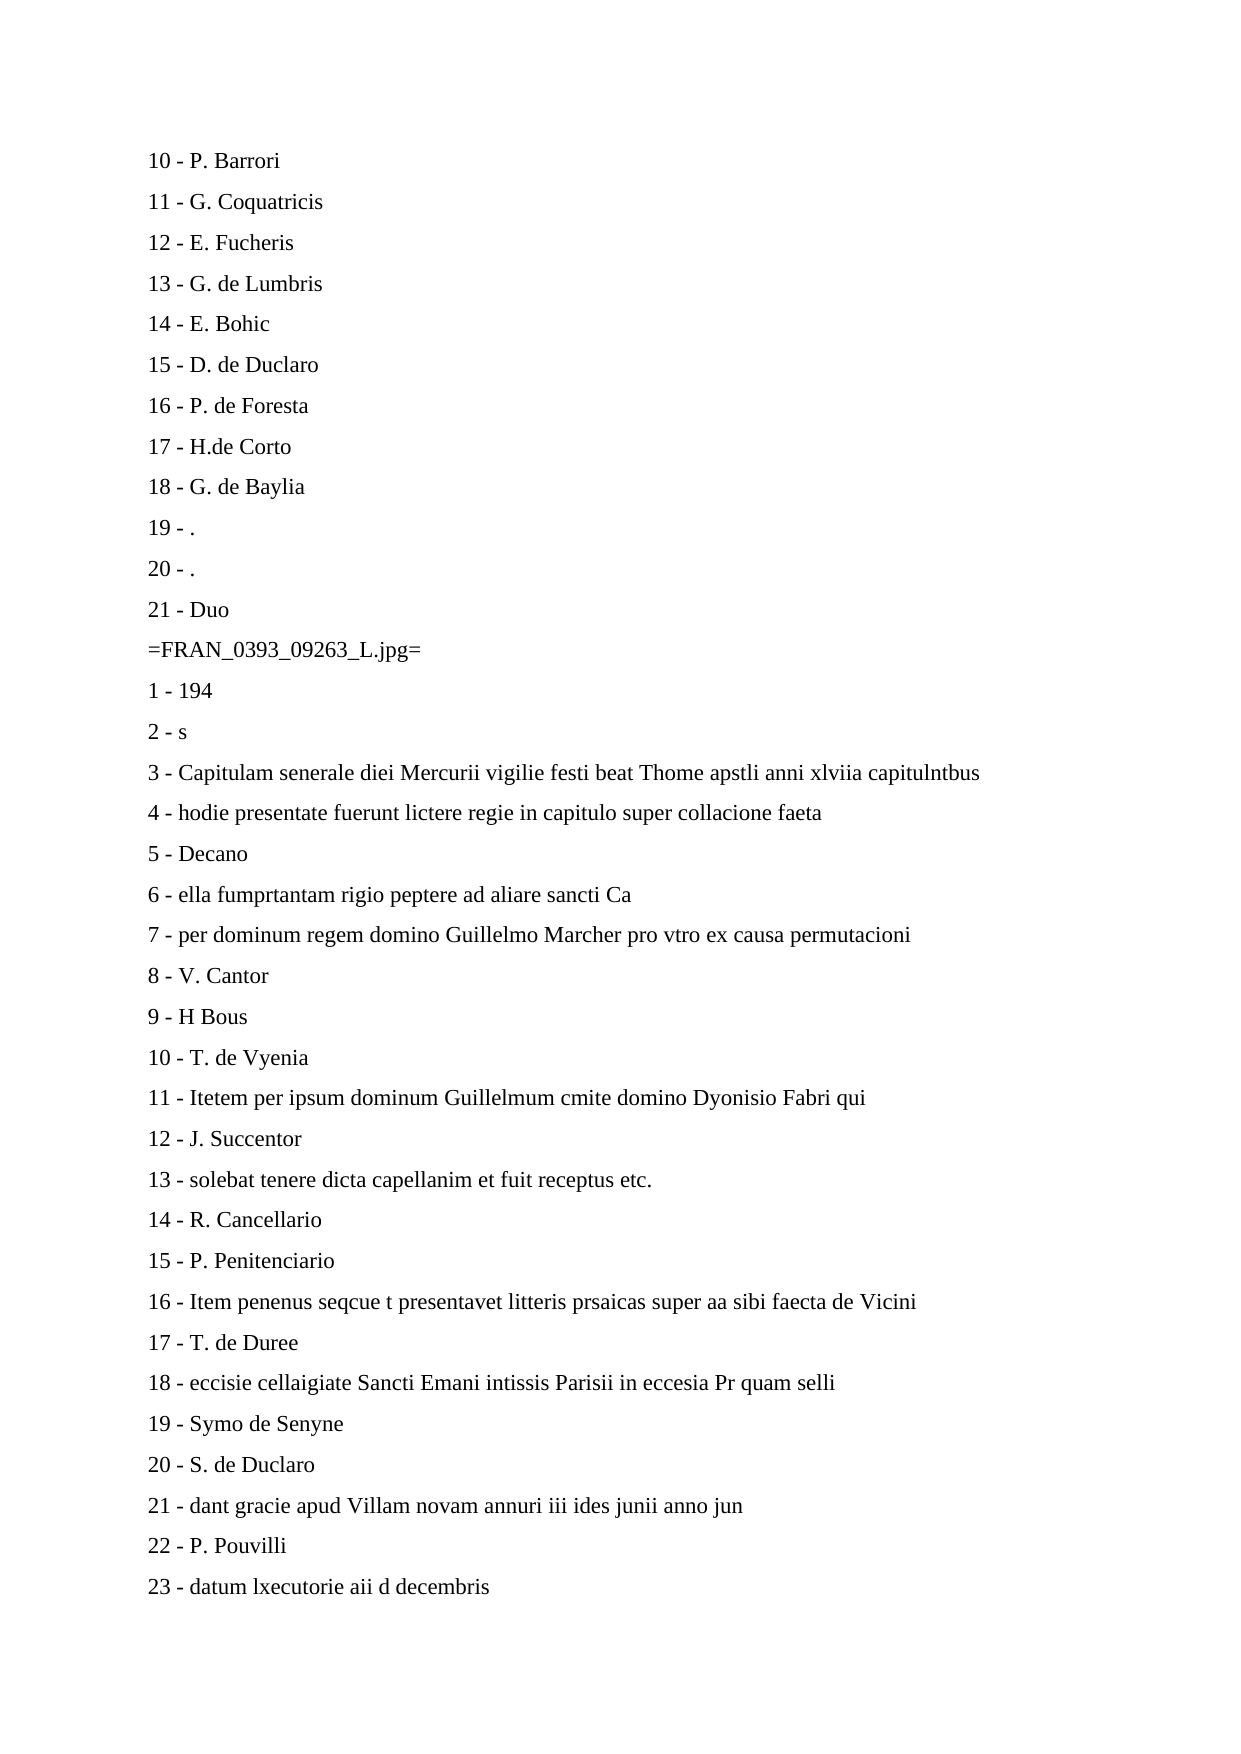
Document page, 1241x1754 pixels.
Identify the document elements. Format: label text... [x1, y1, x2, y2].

text 21 - dant gracie apud Villam novam annuri iii ides junii anno jun [148, 1492, 1093, 1518]
text 11 - G. Coquatricis [148, 188, 1093, 215]
text 1 - 194 [148, 677, 1093, 703]
text 20 - . [148, 555, 1093, 581]
text 19 - . [148, 514, 1093, 541]
text 15 - D. de Duclaro [148, 351, 1093, 378]
text 15 - P. Penitenciario [148, 1247, 1093, 1274]
text 20 - S. de Duclaro [148, 1451, 1093, 1477]
text 12 - E. Fucheris [148, 229, 1093, 255]
text 19 - Symo de Senyne [148, 1410, 1093, 1437]
text 3 - Capitulam senerale diei Mercurii vigilie festi beat Thome apstli anni xlviia capitulntbus [148, 758, 1093, 785]
text 13 - solebat tenere dicta capellanim et fuit receptus etc. [148, 1166, 1093, 1192]
text 2 - s [148, 718, 1093, 744]
text 12 - J. Succentor [148, 1125, 1093, 1151]
text 14 - R. Cancellario [148, 1207, 1093, 1233]
text 7 - per dominum regem domino Guillelmo Marcher pro vtro ex causa permutacioni [148, 921, 1093, 948]
text 6 - ella fumprtantam rigio peptere ad aliare sancti Ca [148, 881, 1093, 907]
text 18 - G. de Baylia [148, 473, 1093, 500]
text 11 - Itetem per ipsum dominum Guillelmum cmite domino Dyonisio Fabri qui [148, 1084, 1093, 1111]
text 8 - V. Cantor [148, 962, 1093, 988]
text 17 - H.de Corto [148, 433, 1093, 459]
text 23 - datum lxecutorie aii d decembris [148, 1573, 1093, 1599]
text 21 - Duo [148, 596, 1093, 622]
text 16 - P. de Foresta [148, 392, 1093, 418]
text 10 - P. Barrori [148, 148, 1093, 174]
text =FRAN_0393_09263_L.jpg= [148, 636, 1093, 663]
text 5 - Decano [148, 840, 1093, 866]
text 4 - hodie presentate fuerunt lictere regie in capitulo super collacione faeta [148, 799, 1093, 826]
text 22 - P. Pouvilli [148, 1532, 1093, 1559]
text 17 - T. de Duree [148, 1329, 1093, 1355]
text 18 - eccisie cellaigiate Sancti Emani intissis Parisii in eccesia Pr quam selli [148, 1369, 1093, 1396]
text 13 - G. de Lumbris [148, 270, 1093, 296]
text 16 - Item penenus seqcue t presentavet litteris prsaicas super aa sibi faecta de Vicini [148, 1288, 1093, 1314]
text 9 - H Bous [148, 1003, 1093, 1029]
text 10 - T. de Vyenia [148, 1044, 1093, 1070]
text 14 - E. Bohic [148, 311, 1093, 337]
